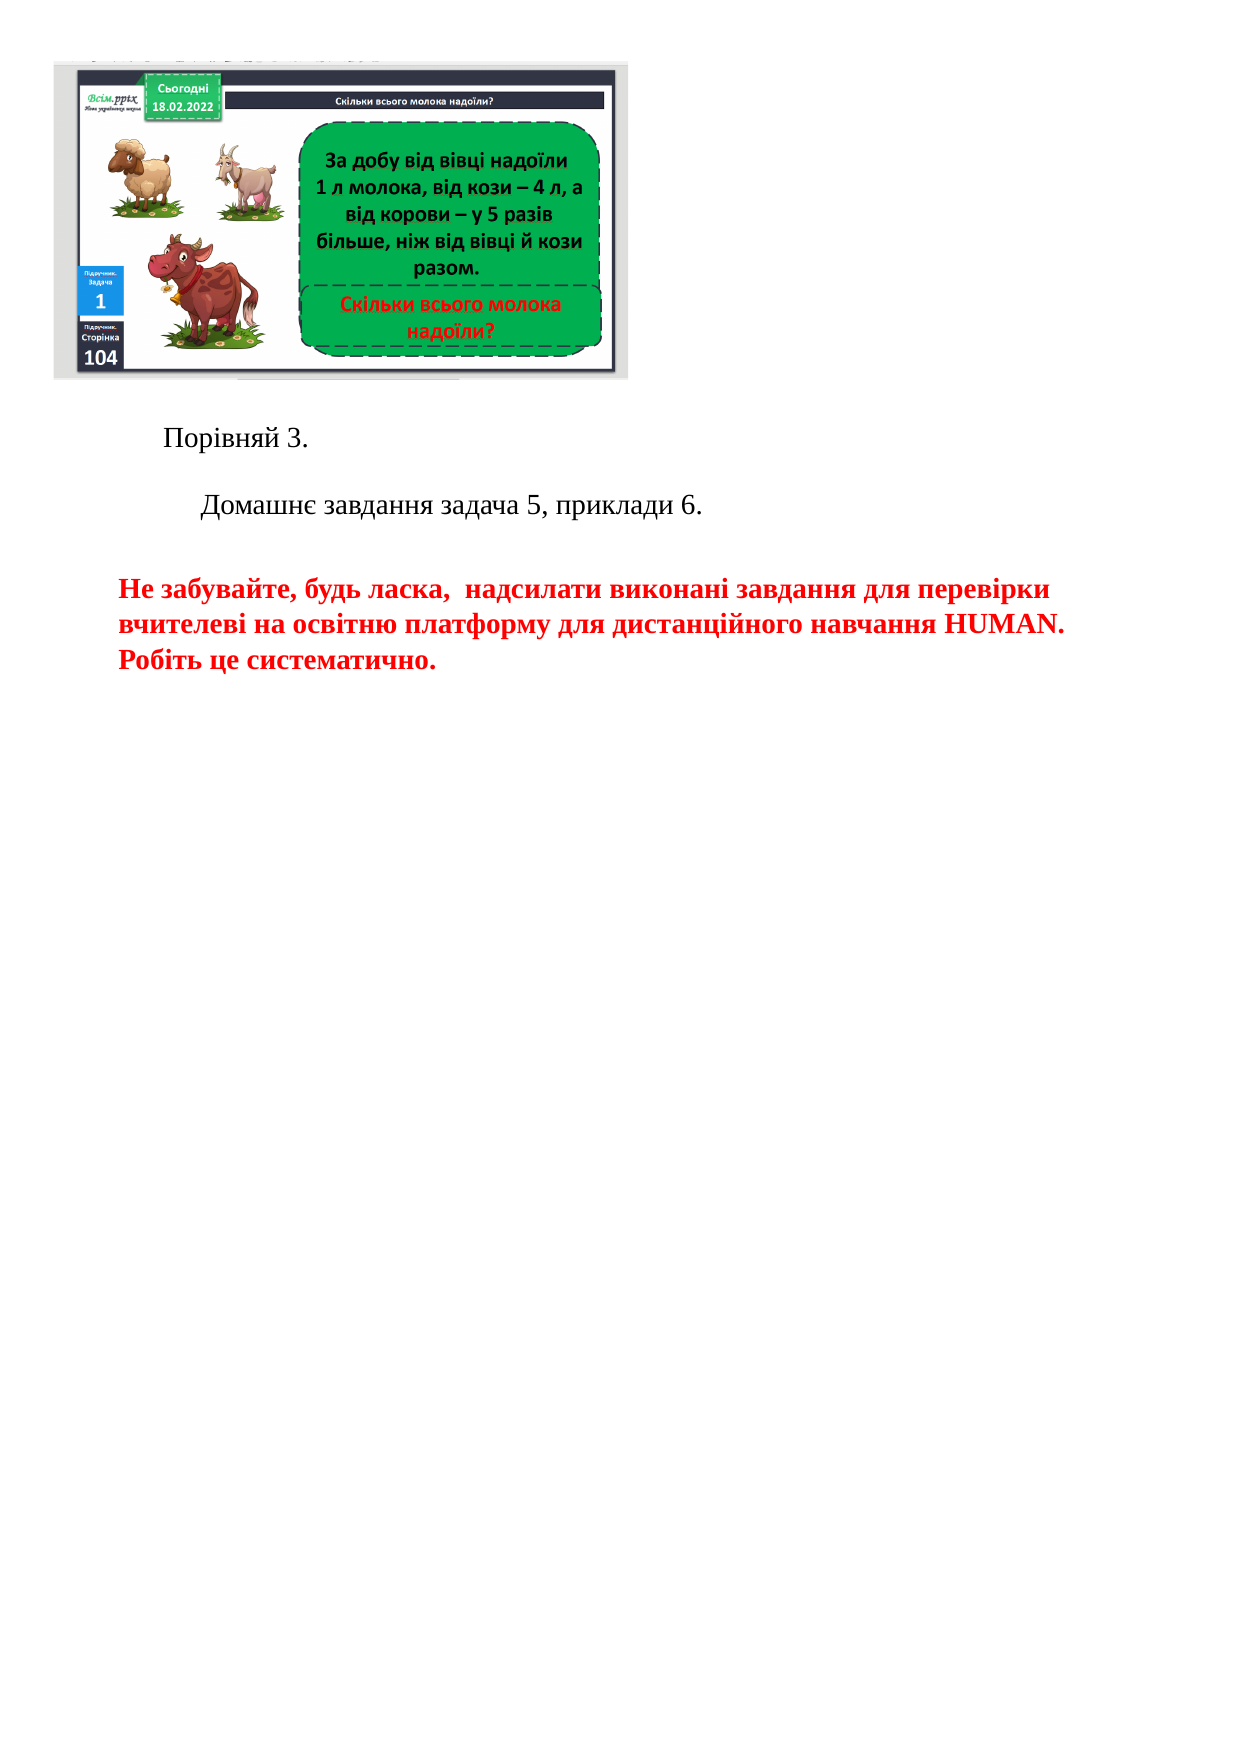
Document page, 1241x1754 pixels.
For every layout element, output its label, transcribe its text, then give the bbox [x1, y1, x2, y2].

text Порівняй 3. [156, 420, 1122, 453]
picture [53, 61, 629, 380]
list Домашнє завдання задача 5, приклади 6. [193, 487, 1122, 521]
text Не забувайте, будь ласка, надсилати виконані завдання для перевірки вчителеві на освітню платформу для дистанційного навчання HUMAN. Робіть це систематично. [118, 571, 1122, 675]
